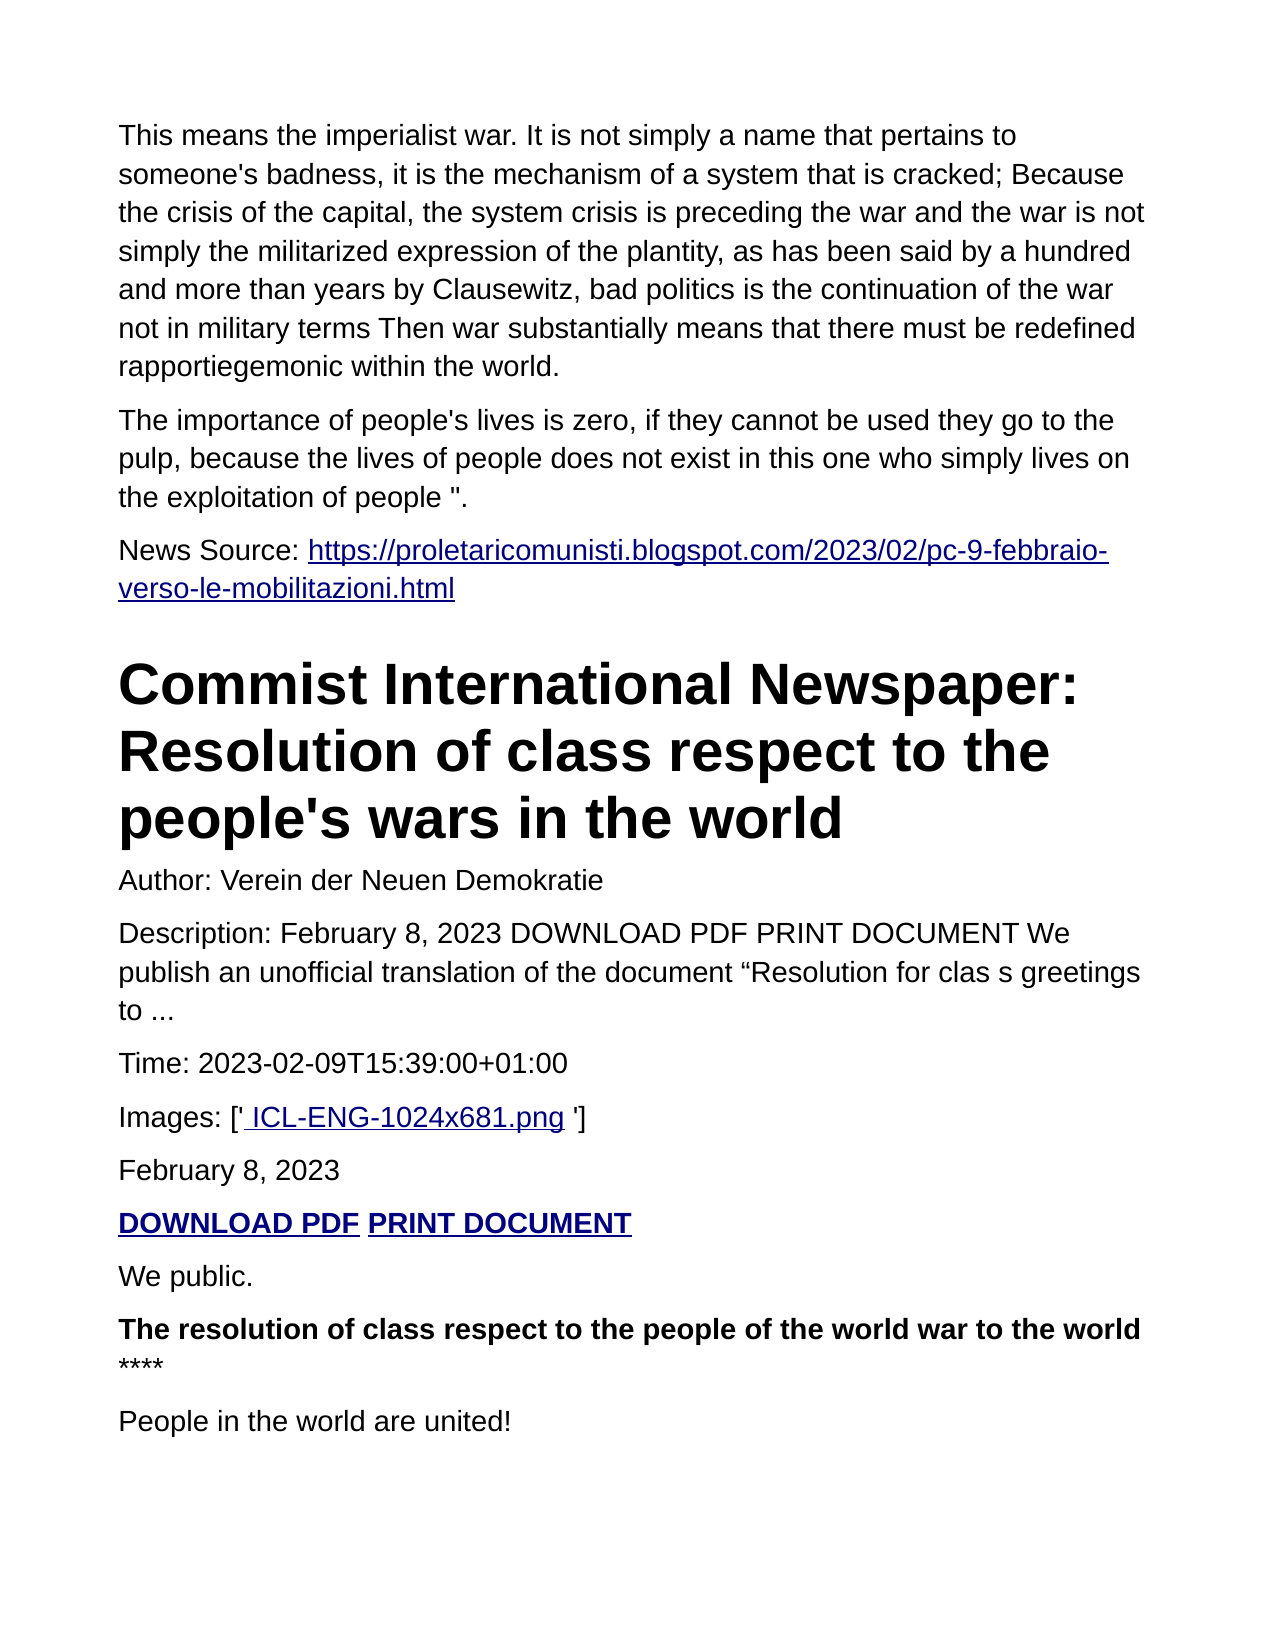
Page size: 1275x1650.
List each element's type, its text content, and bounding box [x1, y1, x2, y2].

text Author: Verein der Neuen Demokratie [118, 863, 1157, 897]
text The resolution of class respect to the people of the world war to the world **** [118, 1312, 1157, 1384]
text This means the imperialist war. It is not simply a name that pertains to someone's badness, it is the mechanism of a system that is cracked; Because the crisis of the capital, the system crisis is preceding the war and the war is not simply the militarized expression of the plantity, as has been said by a hundred and more than years by Clausewitz, bad politics is the continuation of the war not in military terms Then war substantially means that there must be redefined rapportiegemonic within the world. [118, 118, 1157, 383]
text The importance of people's lives is zero, if they cannot be used they go to the pulp, because the lives of people does not exist in this one who simply lives on the exploitation of people ". [118, 402, 1157, 513]
text News Source: https://proletaricomunisti.blogspot.com/2023/02/pc-9-febbraio-verso-le-mobilitazioni.html [118, 533, 1157, 605]
text Time: 2023-02-09T15:39:00+01:00 [118, 1046, 1157, 1080]
text People in the world are united! [118, 1404, 1157, 1437]
text We public. [118, 1259, 1157, 1292]
text February 8, 2023 [118, 1153, 1157, 1186]
text Images: [' ICL-ENG-1024x681.png '] [118, 1099, 1157, 1133]
text DOWNLOAD PDF PRINT DOCUMENT [118, 1206, 1157, 1239]
text Description: February 8, 2023 DOWNLOAD PDF PRINT DOCUMENT We publish an unofficial translation of the document “Resolution for clas s greetings to ... [118, 916, 1157, 1027]
subtitle Commist International Newspaper: Resolution of class respect to the people's wars in the world [118, 649, 1157, 851]
